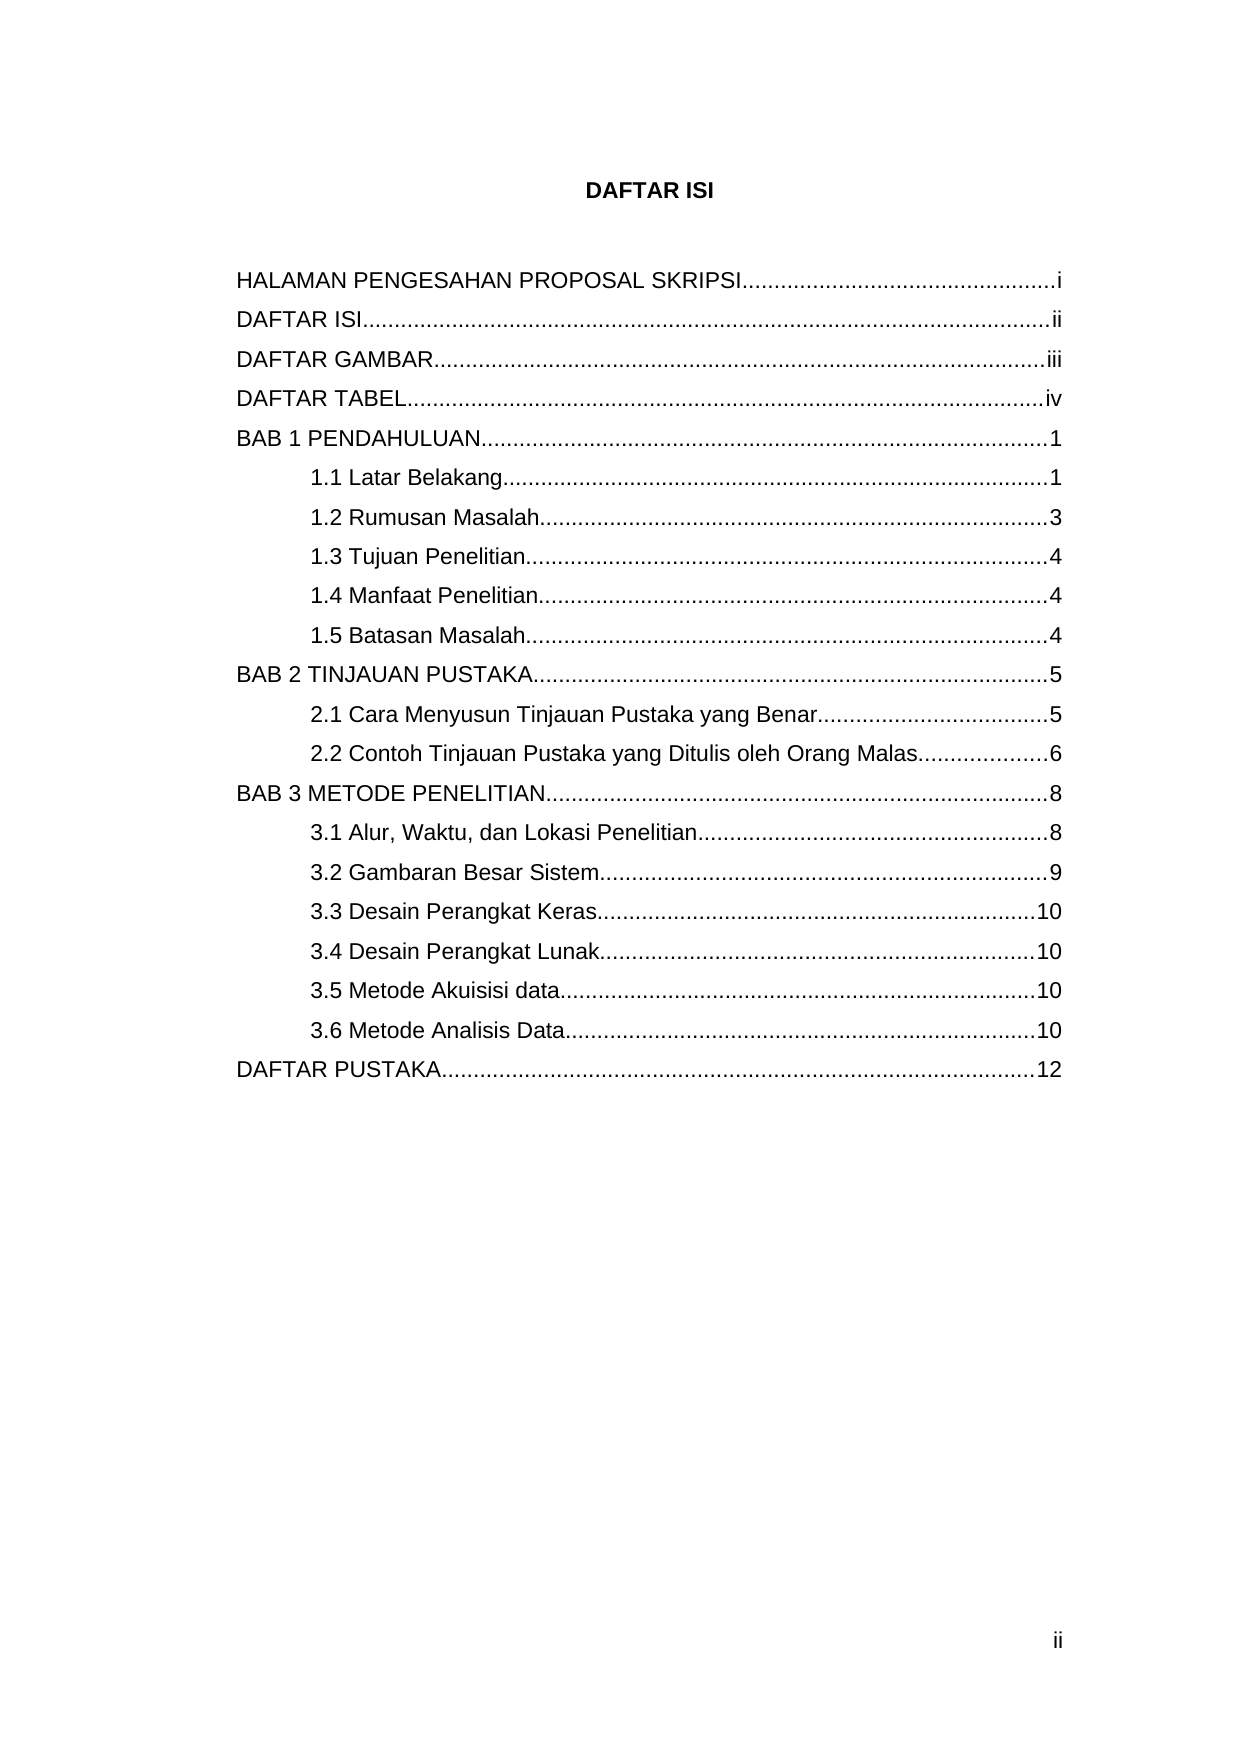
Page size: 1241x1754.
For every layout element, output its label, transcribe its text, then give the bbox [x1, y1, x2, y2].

text BAB 3 METODE PENELITIAN 8 [236, 780, 1063, 806]
text DAFTAR ISI ii [236, 306, 1063, 332]
text 2.1 Cara Menyusun Tinjauan Pustaka yang Benar 5 [310, 701, 1063, 727]
text 2.2 Contoh Tinjauan Pustaka yang Ditulis oleh Orang Malas 6 [310, 740, 1063, 767]
text DAFTAR GAMBAR iii [236, 346, 1063, 372]
text 1.2 Rumusan Masalah 3 [310, 503, 1063, 530]
text HALAMAN PENGESAHAN PROPOSAL SKRIPSI i [236, 267, 1063, 293]
text 3.5 Metode Akuisisi data 10 [310, 977, 1063, 1004]
text 3.1 Alur, Waktu, dan Lokasi Penelitian 8 [310, 819, 1063, 846]
subtitle DAFTAR ISI [236, 177, 1063, 203]
text 3.4 Desain Perangkat Lunak 10 [310, 938, 1063, 964]
text DAFTAR TABEL iv [236, 385, 1063, 411]
text 3.3 Desain Perangkat Keras 10 [310, 898, 1063, 925]
text 3.2 Gambaran Besar Sistem 9 [310, 859, 1063, 885]
text DAFTAR PUSTAKA 12 [236, 1056, 1063, 1083]
text 1.4 Manfaat Penelitian 4 [310, 582, 1063, 609]
text BAB 1 PENDAHULUAN 1 [236, 424, 1063, 451]
text BAB 2 TINJAUAN PUSTAKA 5 [236, 661, 1063, 688]
text 1.5 Batasan Masalah 4 [310, 622, 1063, 648]
text 1.1 Latar Belakang 1 [310, 464, 1063, 490]
text 1.3 Tujuan Penelitian 4 [310, 543, 1063, 569]
text 3.6 Metode Analisis Data 10 [310, 1017, 1063, 1043]
